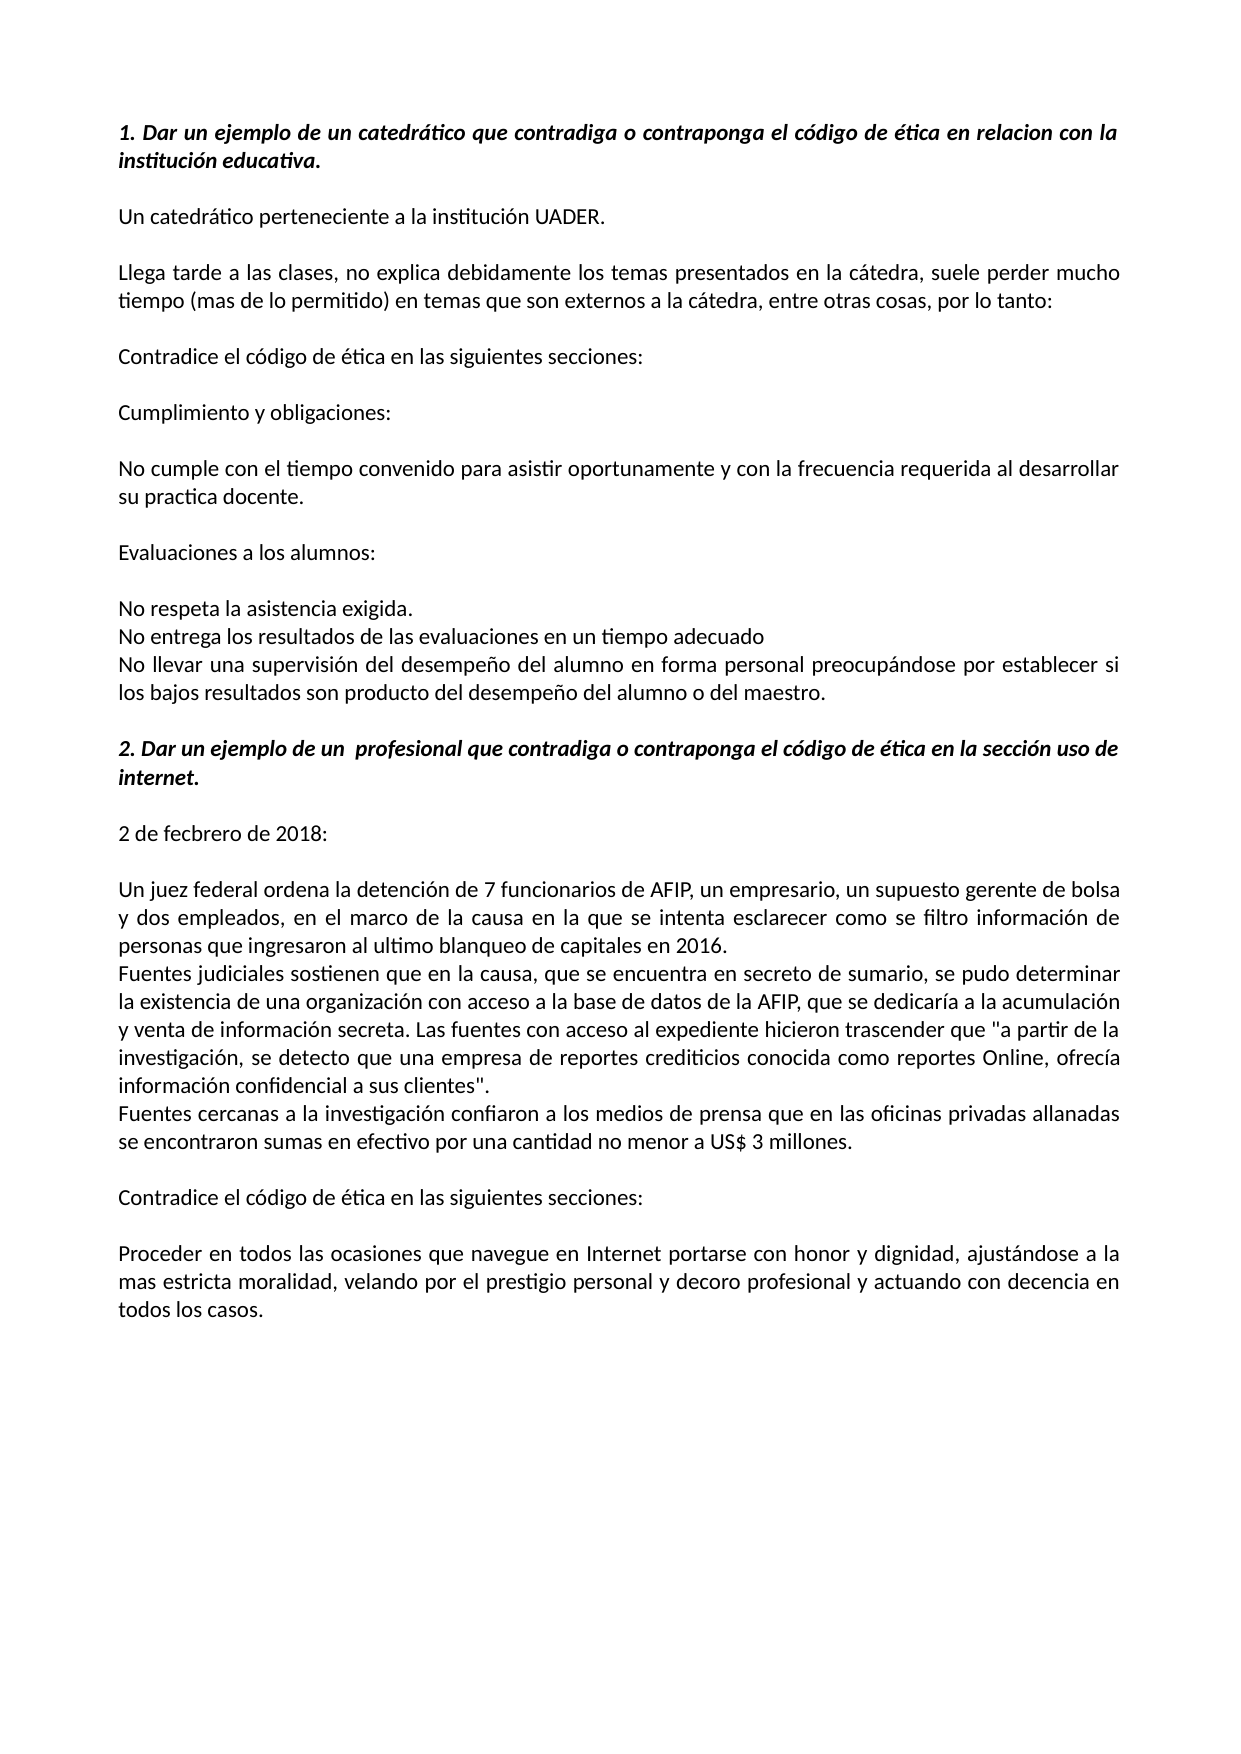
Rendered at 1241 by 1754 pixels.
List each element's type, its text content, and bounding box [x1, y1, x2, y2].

text No entrega los resultados de las evaluaciones en un tiempo adecuado [118, 622, 1122, 651]
text Contradice el código de ética en las siguientes secciones: [118, 1183, 1122, 1211]
text No cumple con el tiempo convenido para asistir oportunamente y con la frecuencia requerida al desarrollar su practica docente. [118, 454, 1122, 510]
text Contradice el código de ética en las siguientes secciones: [118, 342, 1122, 370]
text Cumplimiento y obligaciones: [118, 398, 1122, 426]
text Fuentes judiciales sostienen que en la causa, que se encuentra en secreto de sumario, se pudo determinar la existencia de una organización con acceso a la base de datos de la AFIP, que se dedicaría a la acumulación y venta de información secreta. Las fuentes con acceso al expediente hicieron trascender que "a partir de la investigación, se detecto que una empresa de reportes crediticios conocida como reportes Online, ofrecía información confidencial a sus clientes". [118, 959, 1122, 1099]
text 2. Dar un ejemplo de un profesional que contradiga o contraponga el código de ética en la sección uso de internet. [118, 734, 1122, 791]
text 1. Dar un ejemplo de un catedrático que contradiga o contraponga el código de ética en relacion con la institución educativa. [118, 118, 1122, 174]
text Proceder en todos las ocasiones que navegue en Internet portarse con honor y dignidad, ajustándose a la mas estricta moralidad, velando por el prestigio personal y decoro profesional y actuando con decencia en todos los casos. [118, 1239, 1122, 1323]
text Evaluaciones a los alumnos: [118, 538, 1122, 566]
text Un catedrático perteneciente a la institución UADER. [118, 202, 1122, 230]
text No respeta la asistencia exigida. [118, 594, 1122, 622]
text Fuentes cercanas a la investigación confiaron a los medios de prensa que en las oficinas privadas allanadas se encontraron sumas en efectivo por una cantidad no menor a US$ 3 millones. [118, 1099, 1122, 1155]
text 2 de fecbrero de 2018: [118, 819, 1122, 847]
text No llevar una supervisión del desempeño del alumno en forma personal preocupándose por establecer si los bajos resultados son producto del desempeño del alumno o del maestro. [118, 651, 1122, 707]
text Llega tarde a las clases, no explica debidamente los temas presentados en la cátedra, suele perder mucho tiempo (mas de lo permitido) en temas que son externos a la cátedra, entre otras cosas, por lo tanto: [118, 258, 1122, 314]
text Un juez federal ordena la detención de 7 funcionarios de AFIP, un empresario, un supuesto gerente de bolsa y dos empleados, en el marco de la causa en la que se intenta esclarecer como se filtro información de personas que ingresaron al ultimo blanqueo de capitales en 2016. [118, 875, 1122, 959]
